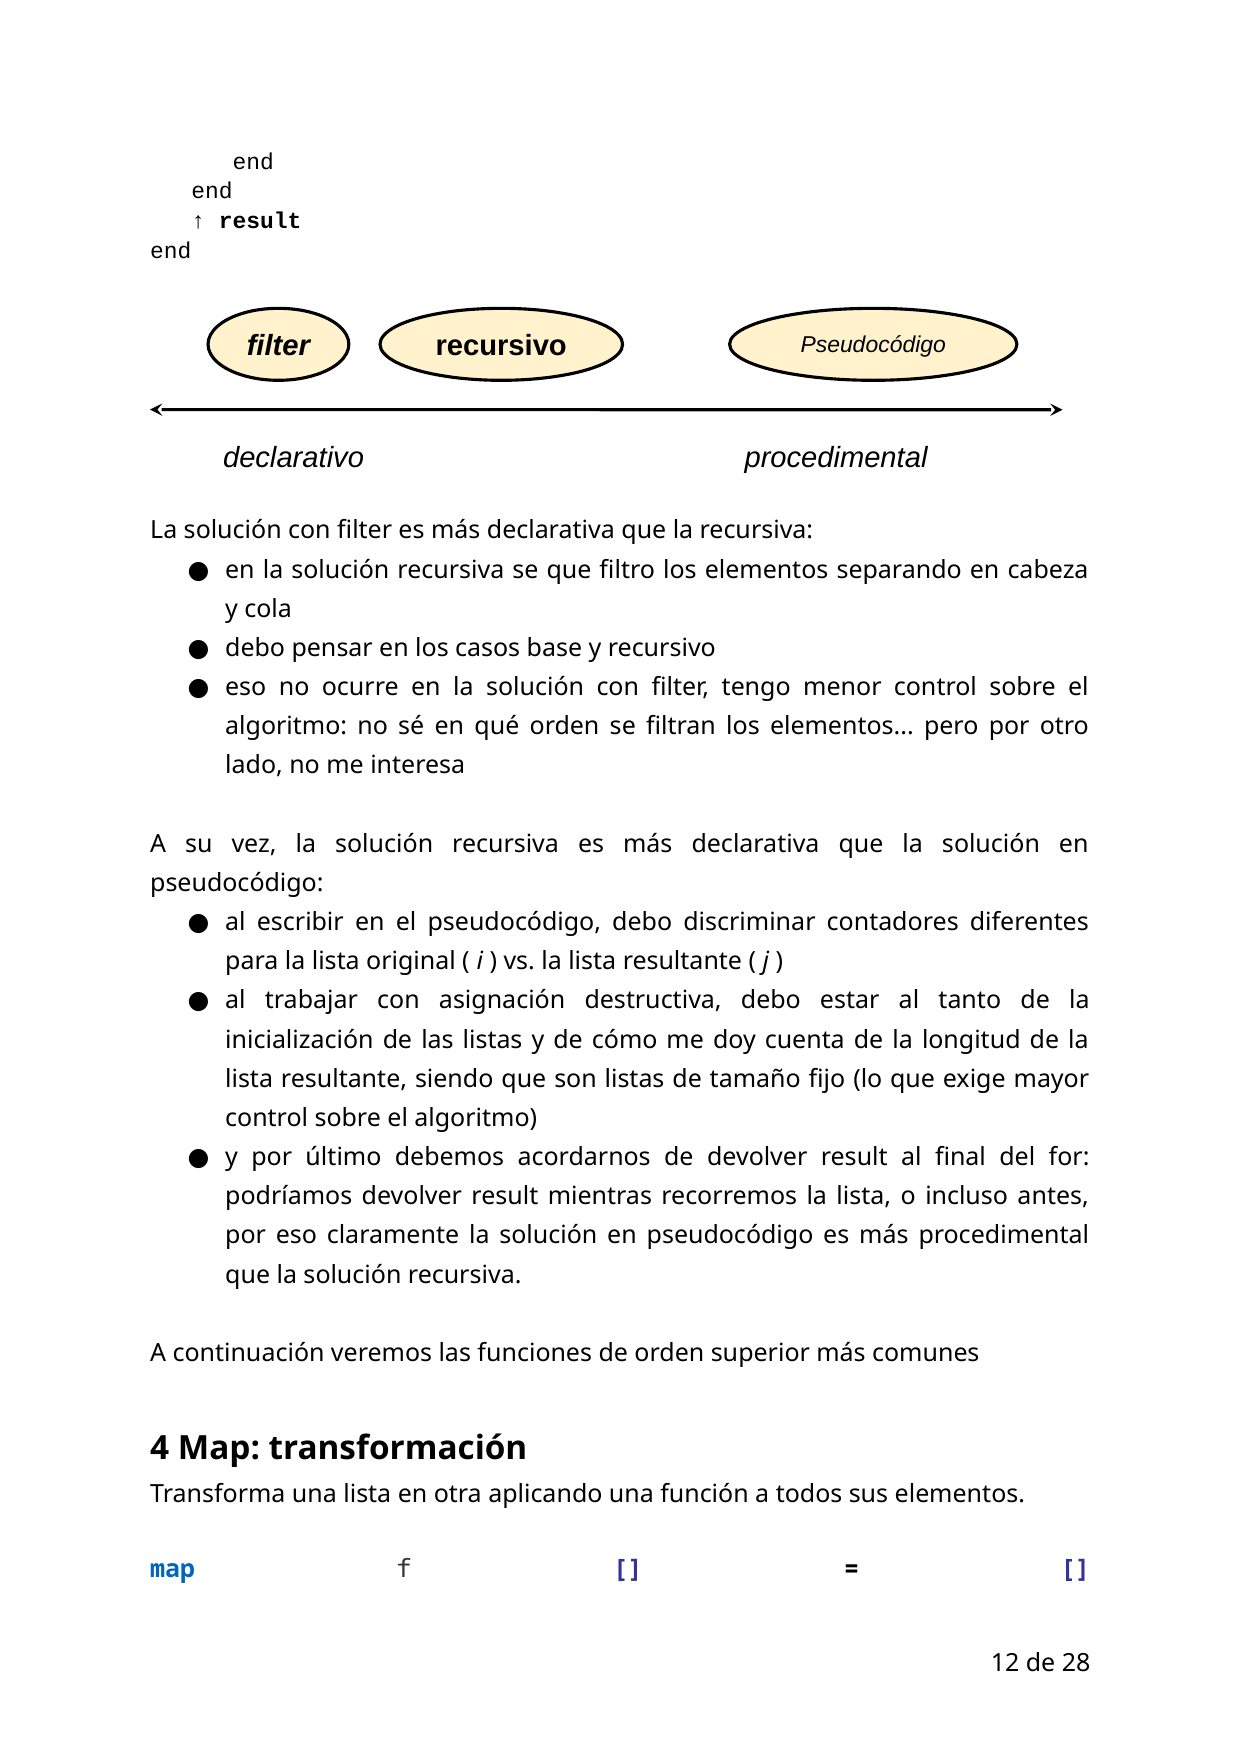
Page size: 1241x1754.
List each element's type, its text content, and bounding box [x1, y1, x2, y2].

text end [150, 150, 1090, 176]
text Transforma una lista en otra aplicando una función a todos sus elementos. [150, 1476, 1090, 1509]
text La solución con filter es más declarativa que la recursiva: [150, 512, 1090, 546]
list al escribir en el pseudocódigo, debo discriminar contadores diferentes para la lista original ( i ) vs. la lista resultante ( j ) [187, 904, 1090, 977]
text map f [] = [] [150, 1551, 1090, 1585]
text A continuación veremos las funciones de orden superior más comunes [150, 1335, 1090, 1369]
text end [150, 180, 1090, 206]
list y por último debemos acordarnos de devolver result al final del for: podríamos devolver result mientras recorremos la lista, o incluso antes, por eso claramente la solución en pseudocódigo es más procedimental que la solución recursiva. [187, 1139, 1090, 1290]
text ↑ result [150, 209, 1090, 236]
list debo pensar en los casos base y recursivo [187, 630, 1090, 664]
text end [150, 239, 1090, 265]
text A su vez, la solución recursiva es más declarativa que la solución en pseudocódigo: [150, 826, 1090, 899]
list en la solución recursiva se que filtro los elementos separando en cabeza y cola [187, 551, 1090, 624]
list eso no ocurre en la solución con filter, tengo menor control sobre el algoritmo: no sé en qué orden se filtran los elementos... pero por otro lado, no me interesa [187, 669, 1090, 781]
subtitle 4 Map: transformación [150, 1424, 1090, 1469]
list al trabajar con asignación destructiva, debo estar al tanto de la inicialización de las listas y de cómo me doy cuenta de la longitud de la lista resultante, siendo que son listas de tamaño fijo (lo que exige mayor control sobre el algoritmo) [187, 982, 1090, 1134]
